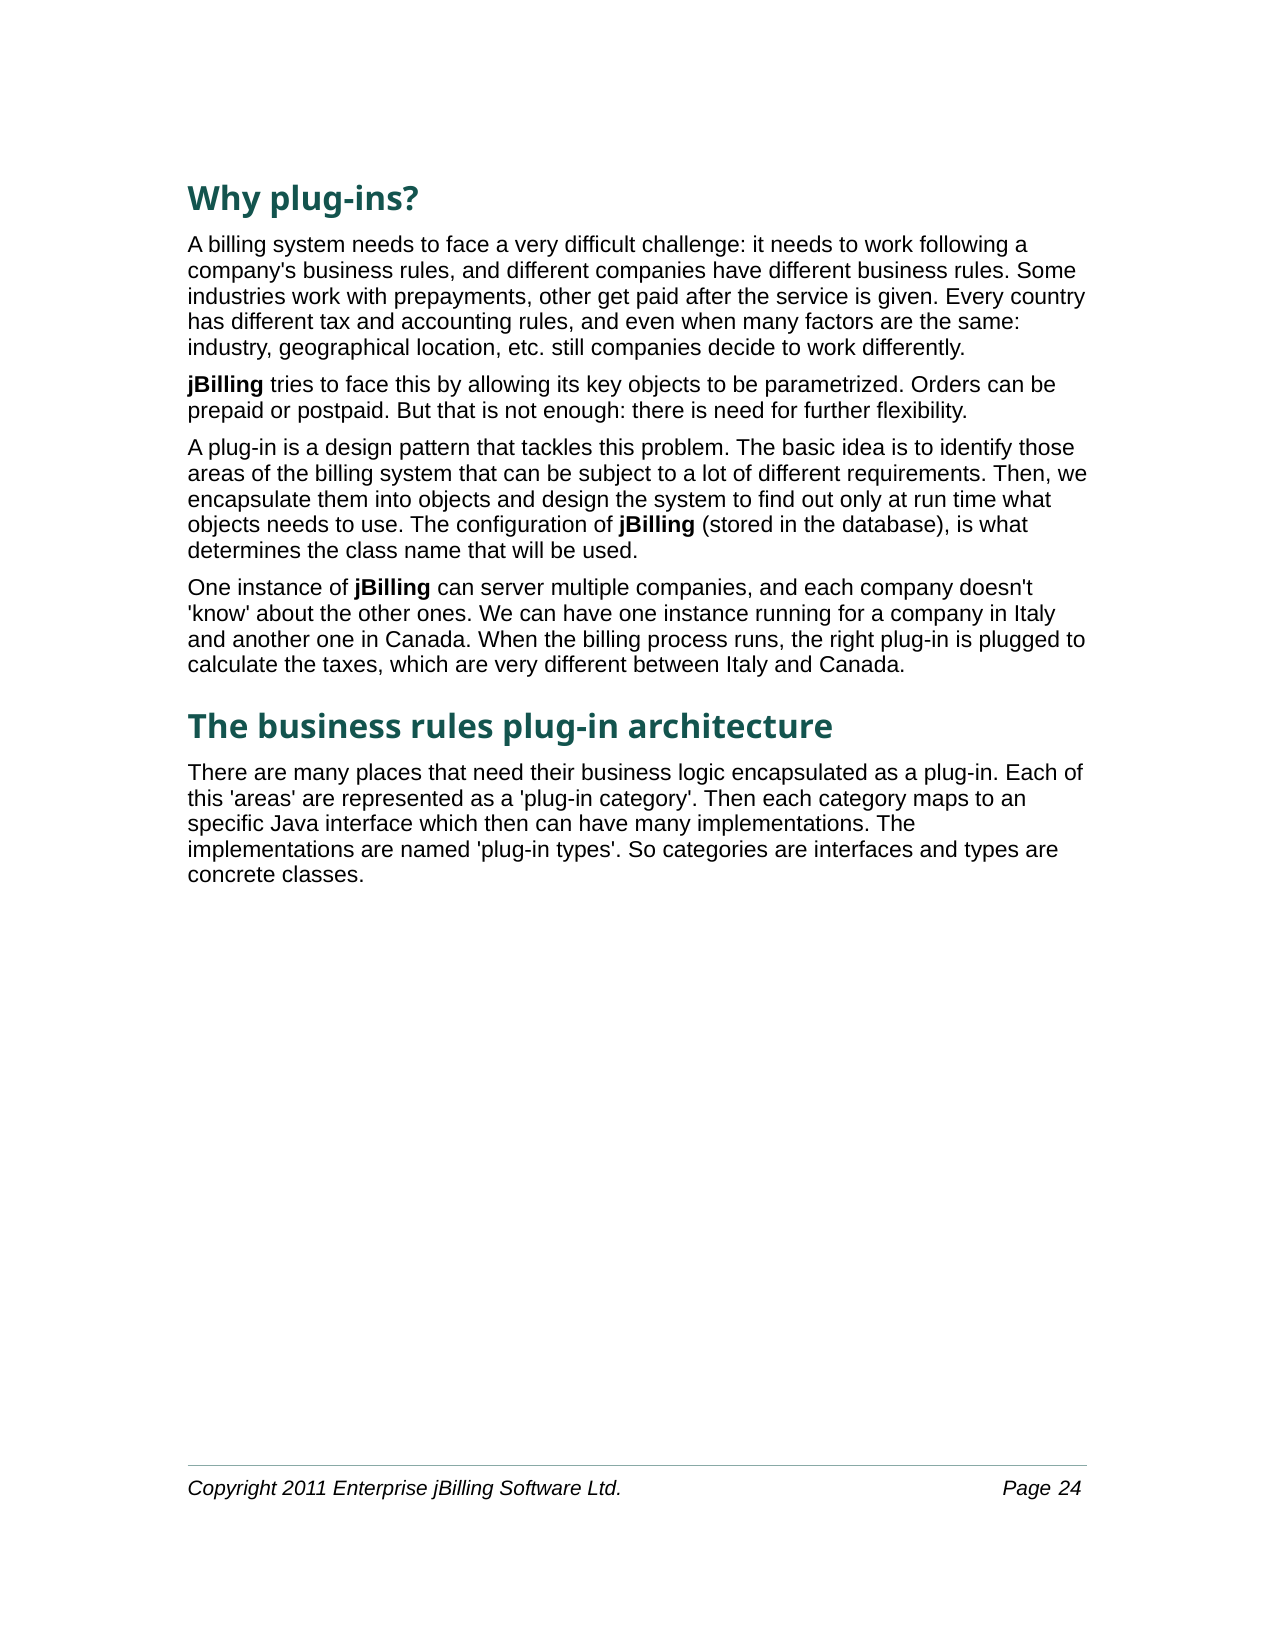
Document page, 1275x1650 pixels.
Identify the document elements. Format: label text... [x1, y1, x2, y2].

text jBilling tries to face this by allowing its key objects to be parametrized. Orders can be prepaid or postpaid. But that is not enough: there is need for further flexibility. [187, 372, 1087, 423]
text A billing system needs to face a very difficult challenge: it needs to work following a company's business rules, and different companies have different business rules. Some industries work with prepayments, other get paid after the service is given. Every country has different tax and accounting rules, and even when many factors are the same: industry, geographical location, etc. still companies decide to work differently. [187, 232, 1087, 360]
text One instance of jBilling can server multiple companies, and each company doesn't 'know' about the other ones. We can have one instance running for a company in Italy and another one in Canada. When the billing process runs, the right plug-in is plugged to calculate the taxes, which are very different between Italy and Canada. [187, 575, 1087, 677]
subtitle The business rules plug-in architecture [187, 702, 1087, 748]
text There are many places that need their business logic encapsulated as a plug-in. Each of this 'areas' are represented as a 'plug-in category'. Then each category maps to an specific Java interface which then can have many implementations. The implementations are named 'plug-in types'. So categories are interfaces and types are concrete classes. [187, 760, 1087, 888]
subtitle Why plug-ins? [187, 175, 1087, 220]
text A plug-in is a design pattern that tackles this problem. The basic idea is to identify those areas of the billing system that can be subject to a lot of different requirements. Then, we encapsulate them into objects and design the system to find out only at run time what objects needs to use. The configuration of jBilling (stored in the database), is what determines the class name that will be used. [187, 435, 1087, 563]
